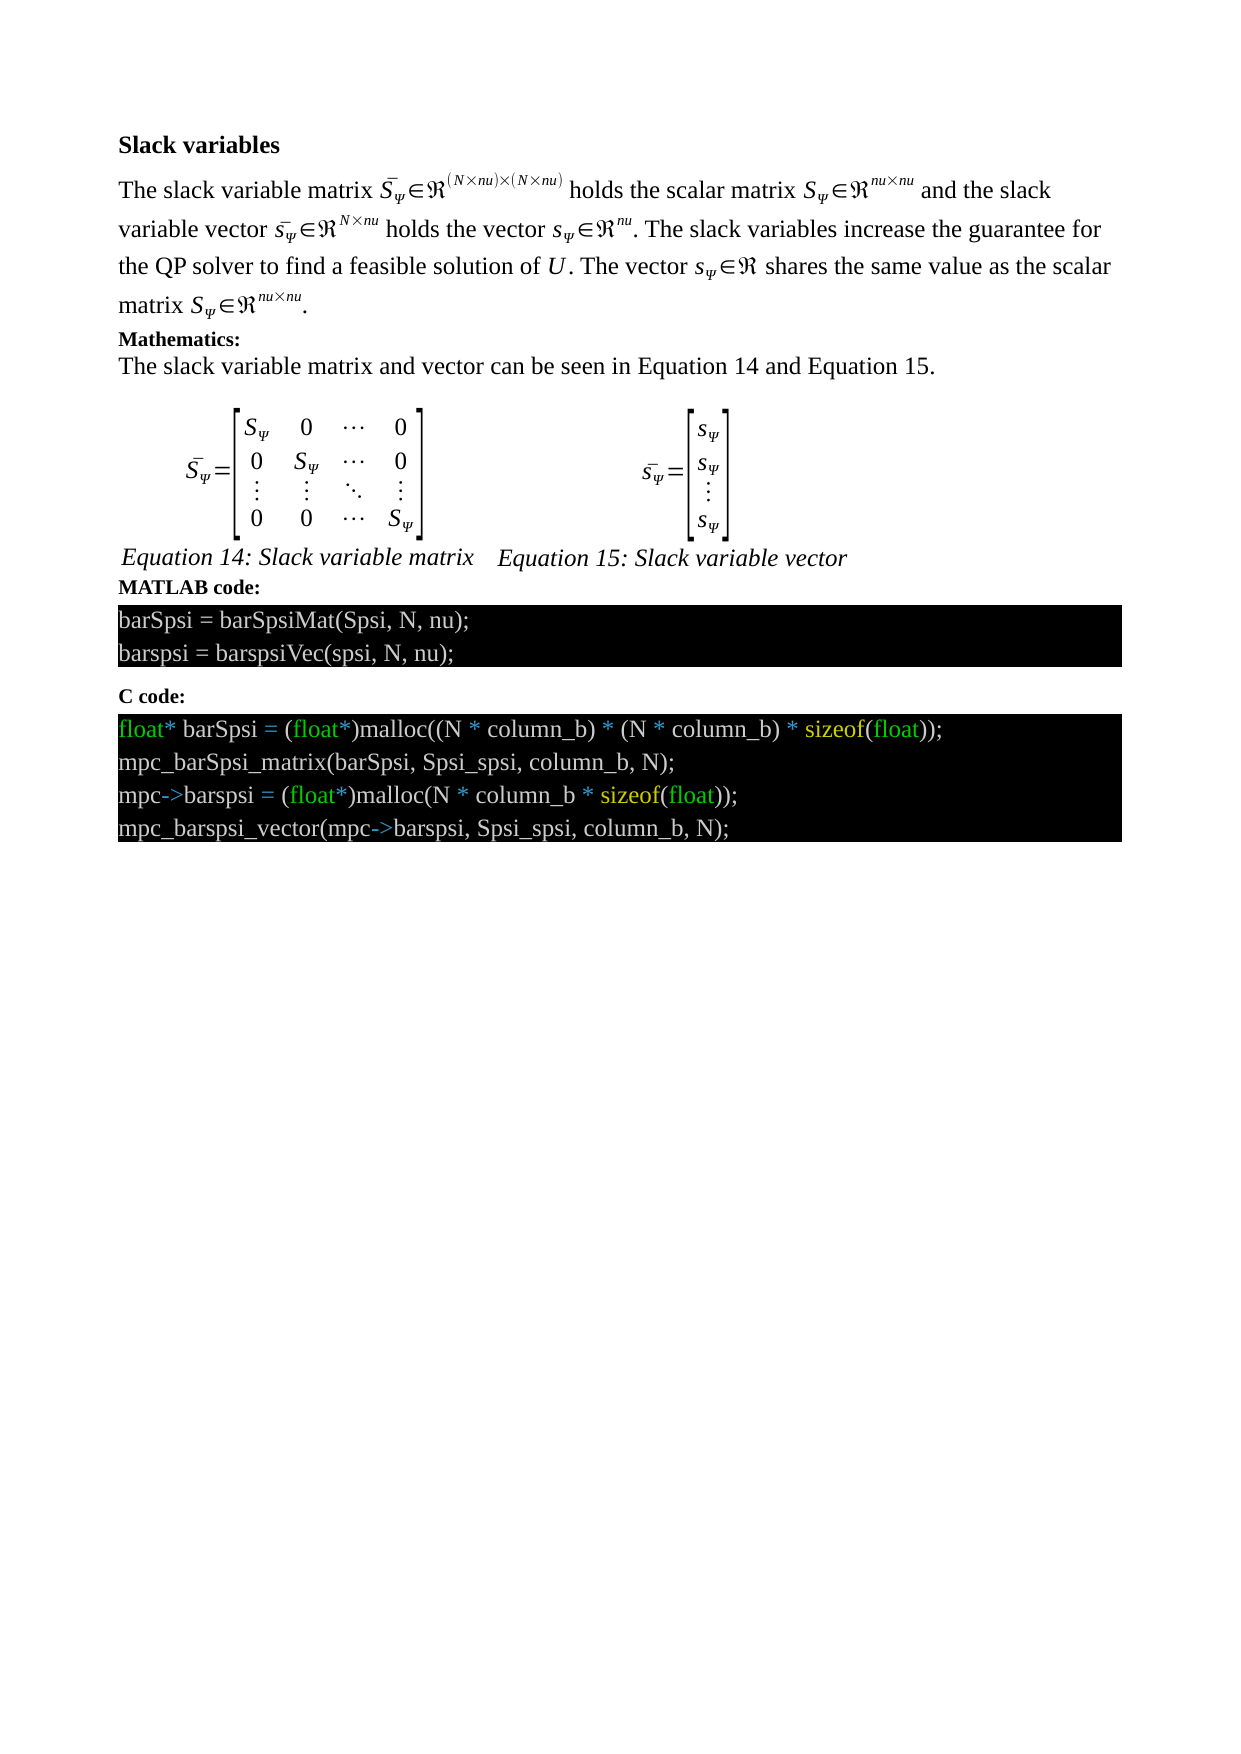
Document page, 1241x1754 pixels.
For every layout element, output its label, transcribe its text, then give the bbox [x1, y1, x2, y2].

text barspsi = barspsiVec(spsi, N, nu); [118, 638, 1122, 667]
text The slack variable matrix holds the scalar matrix and the slack variable vector holds the vector . The slack variables increase the guarantee for the QP solver to find a feasible solution of . The vector shares the same value as the scalar matrix . [118, 172, 1122, 323]
text mpc_barspsi_vector(mpc->barspsi, Spsi_spsi, column_b, N); [118, 813, 1122, 842]
text barSpsi = barSpsiMat(Spsi, N, nu); [118, 605, 1122, 634]
subtitle Mathematics: [118, 327, 1122, 351]
text mpc_barSpsi_matrix(barSpsi, Spsi_spsi, column_b, N); [118, 747, 1122, 776]
subtitle Slack variables [118, 131, 1122, 159]
text The slack variable matrix and vector can be seen in Equation 14 and Equation 15. [118, 351, 1122, 380]
text float* barSpsi = (float*)malloc((N * column_b) * (N * column_b) * sizeof(float)); [118, 714, 1122, 743]
text Equation 14: Slack variable matrix [121, 407, 489, 571]
text mpc->barspsi = (float*)malloc(N * column_b * sizeof(float)); [118, 780, 1122, 809]
subtitle C code: [118, 684, 1122, 708]
text Equation 15: Slack variable vector [497, 408, 876, 572]
subtitle MATLAB code: [118, 394, 1122, 599]
